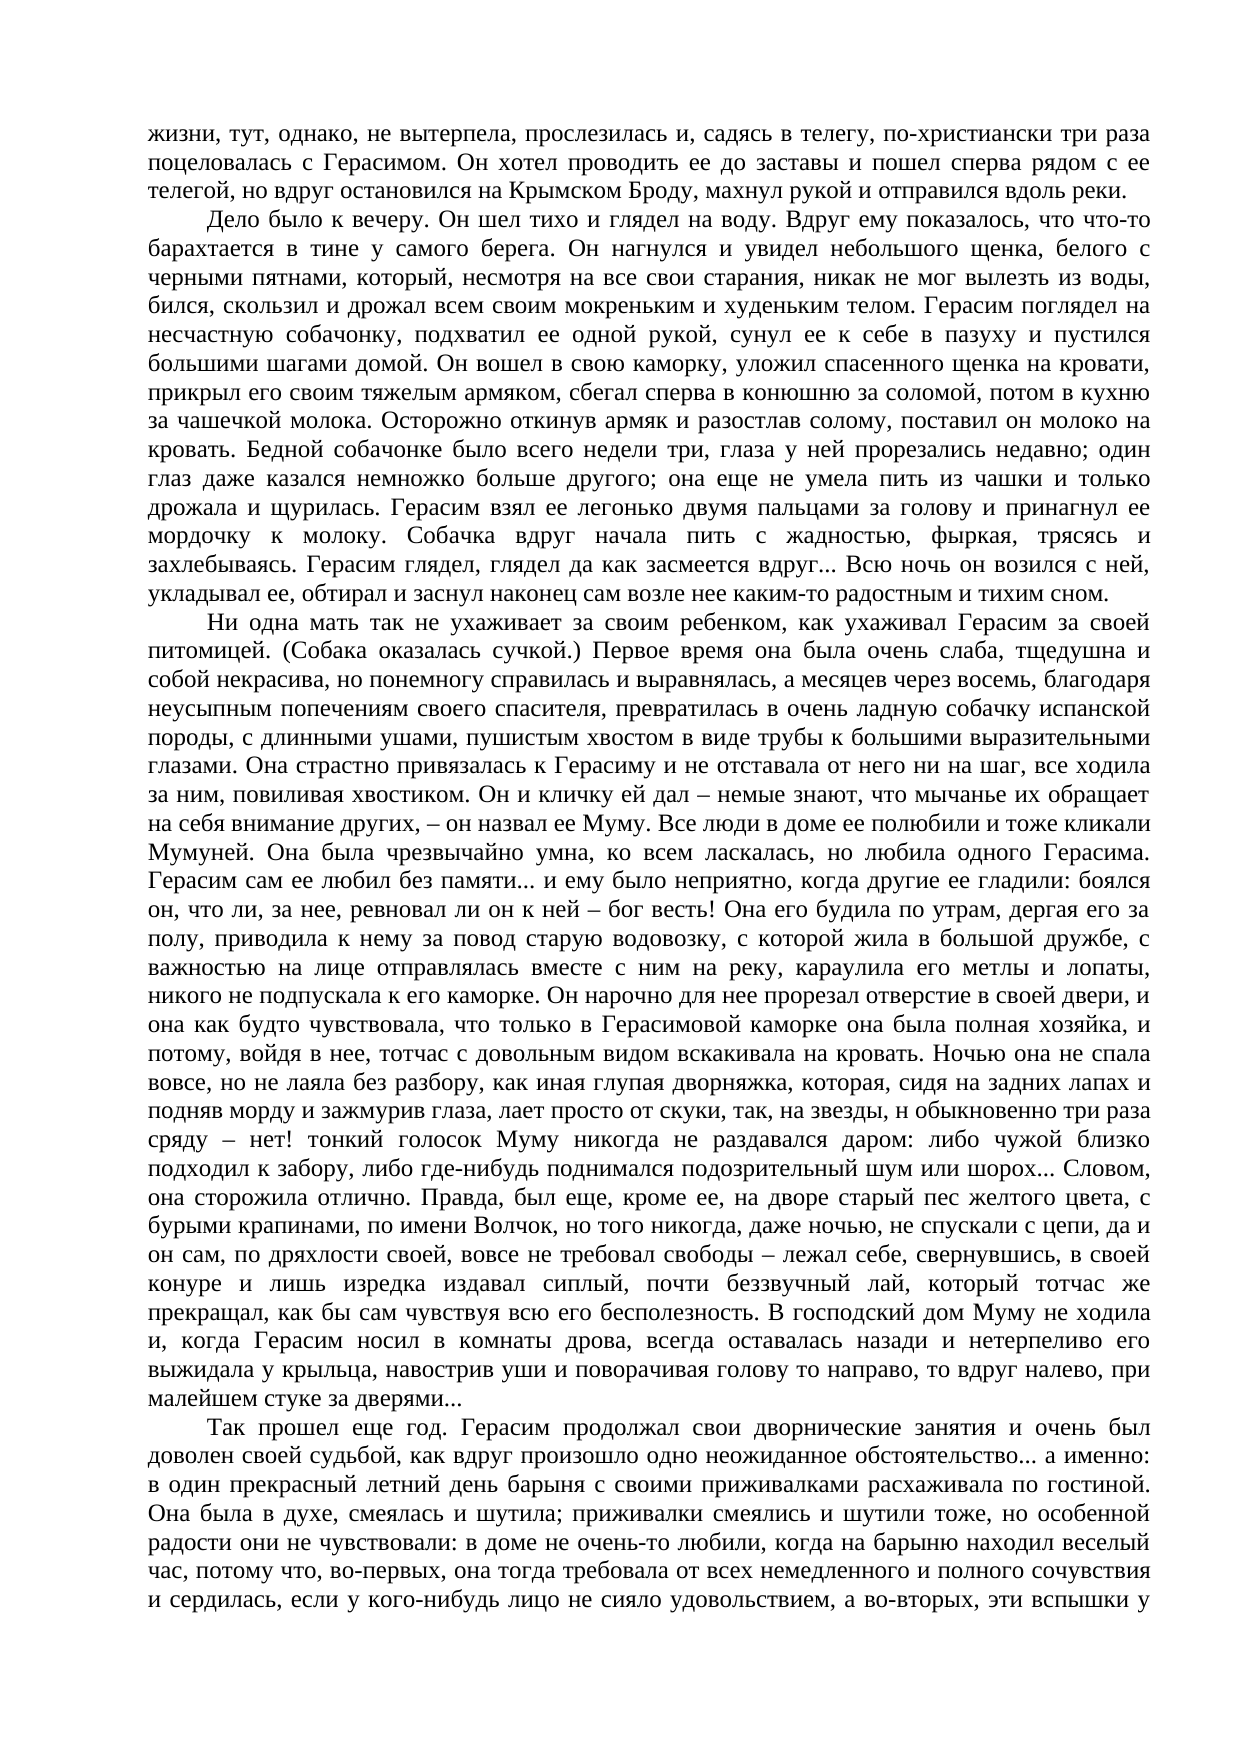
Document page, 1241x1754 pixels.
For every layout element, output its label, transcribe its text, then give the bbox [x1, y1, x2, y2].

text Дело было к вечеру. Он шел тихо и глядел на воду. Вдруг ему показалось, что что-то барахтается в тине у самого берега. Он нагнулся и увидел небольшого щенка, белого с черными пятнами, который, несмотря на все свои старания, никак не мог вылезть из воды, бился, скользил и дрожал всем своим мокреньким и худеньким телом. Герасим поглядел на несчастную собачонку, подхватил ее одной рукой, сунул ее к себе в пазуху и пустился большими шагами домой. Он вошел в свою каморку, уложил спасенного щенка на кровати, прикрыл его своим тяжелым армяком, сбегал сперва в конюшню за соломой, потом в кухню за чашечкой молока. Осторожно откинув армяк и разостлав солому, поставил он молоко на кровать. Бедной собачонке было всего недели три, глаза у ней прорезались недавно; один глаз даже казался немножко больше другого; она еще не умела пить из чашки и только дрожала и щурилась. Герасим взял ее легонько двумя пальцами за голову и принагнул ее мордочку к молоку. Собачка вдруг начала пить с жадностью, фыркая, трясясь и захлебываясь. Герасим глядел, глядел да как засмеется вдруг... Всю ночь он возился с ней, укладывал ее, обтирал и заснул наконец сам возле нее каким-то радостным и тихим сном. [148, 204, 1152, 607]
text жизни, тут, однако, не вытерпела, прослезилась и, садясь в телегу, по-христиански три раза поцеловалась с Герасимом. Он хотел проводить ее до заставы и пошел сперва рядом с ее телегой, но вдруг остановился на Крымском Броду, махнул рукой и отправился вдоль реки. [148, 118, 1152, 204]
text Ни одна мать так не ухаживает за своим ребенком, как ухаживал Герасим за своей питомицей. (Собака оказалась сучкой.) Первое время она была очень слаба, тщедушна и собой некрасива, но понемногу справилась и выравнялась, а месяцев через восемь, благодаря неусыпным попечениям своего спасителя, превратилась в очень ладную собачку испанской породы, с длинными ушами, пушистым хвостом в виде трубы к большими выразительными глазами. Она страстно привязалась к Герасиму и не отставала от него ни на шаг, все ходила за ним, повиливая хвостиком. Он и кличку ей дал – немые знают, что мычанье их обращает на себя внимание других, – он назвал ее Муму. Все люди в доме ее полюбили и тоже кликали Мумуней. Она была чрезвычайно умна, ко всем ласкалась, но любила одного Герасима. Герасим сам ее любил без памяти... и ему было неприятно, когда другие ее гладили: боялся он, что ли, за нее, ревновал ли он к ней – бог весть! Она его будила по утрам, дергая его за полу, приводила к нему за повод старую водовозку, с которой жила в большой дружбе, с важностью на лице отправлялась вместе с ним на реку, караулила его метлы и лопаты, никого не подпускала к его каморке. Он нарочно для нее прорезал отверстие в своей двери, и она как будто чувствовала, что только в Герасимовой каморке она была полная хозяйка, и потому, войдя в нее, тотчас с довольным видом вскакивала на кровать. Ночью она не спала вовсе, но не лаяла без разбору, как иная глупая дворняжка, которая, сидя на задних лапах и подняв морду и зажмурив глаза, лает просто от скуки, так, на звезды, н обыкновенно три раза сряду – нет! тонкий голосок Муму никогда не раздавался даром: либо чужой близко подходил к забору, либо где-нибудь поднимался подозрительный шум или шорох... Словом, она сторожила отлично. Правда, был еще, кроме ее, на дворе старый пес желтого цвета, с бурыми крапинами, по имени Волчок, но того никогда, даже ночью, не спускали с цепи, да и он сам, по дряхлости своей, вовсе не требовал свободы – лежал себе, свернувшись, в своей конуре и лишь изредка издавал сиплый, почти беззвучный лай, который тотчас же прекращал, как бы сам чувствуя всю его бесполезность. В господский дом Муму не ходила и, когда Герасим носил в комнаты дрова, всегда оставалась назади и нетерпеливо его выжидала у крыльца, навострив уши и поворачивая голову то направо, то вдруг налево, при малейшем стуке за дверями... [148, 607, 1152, 1412]
text Так прошел еще год. Герасим продолжал свои дворнические занятия и очень был доволен своей судьбой, как вдруг произошло одно неожиданное обстоятельство... а именно: в один прекрасный летний день барыня с своими приживалками расхаживала по гостиной. Она была в духе, смеялась и шутила; приживалки смеялись и шутили тоже, но особенной радости они не чувствовали: в доме не очень-то любили, когда на барыню находил веселый час, потому что, во-первых, она тогда требовала от всех немедленного и полного сочувствия и сердилась, если у кого-нибудь лицо не сияло удовольствием, а во-вторых, эти вспышки у [148, 1412, 1152, 1613]
